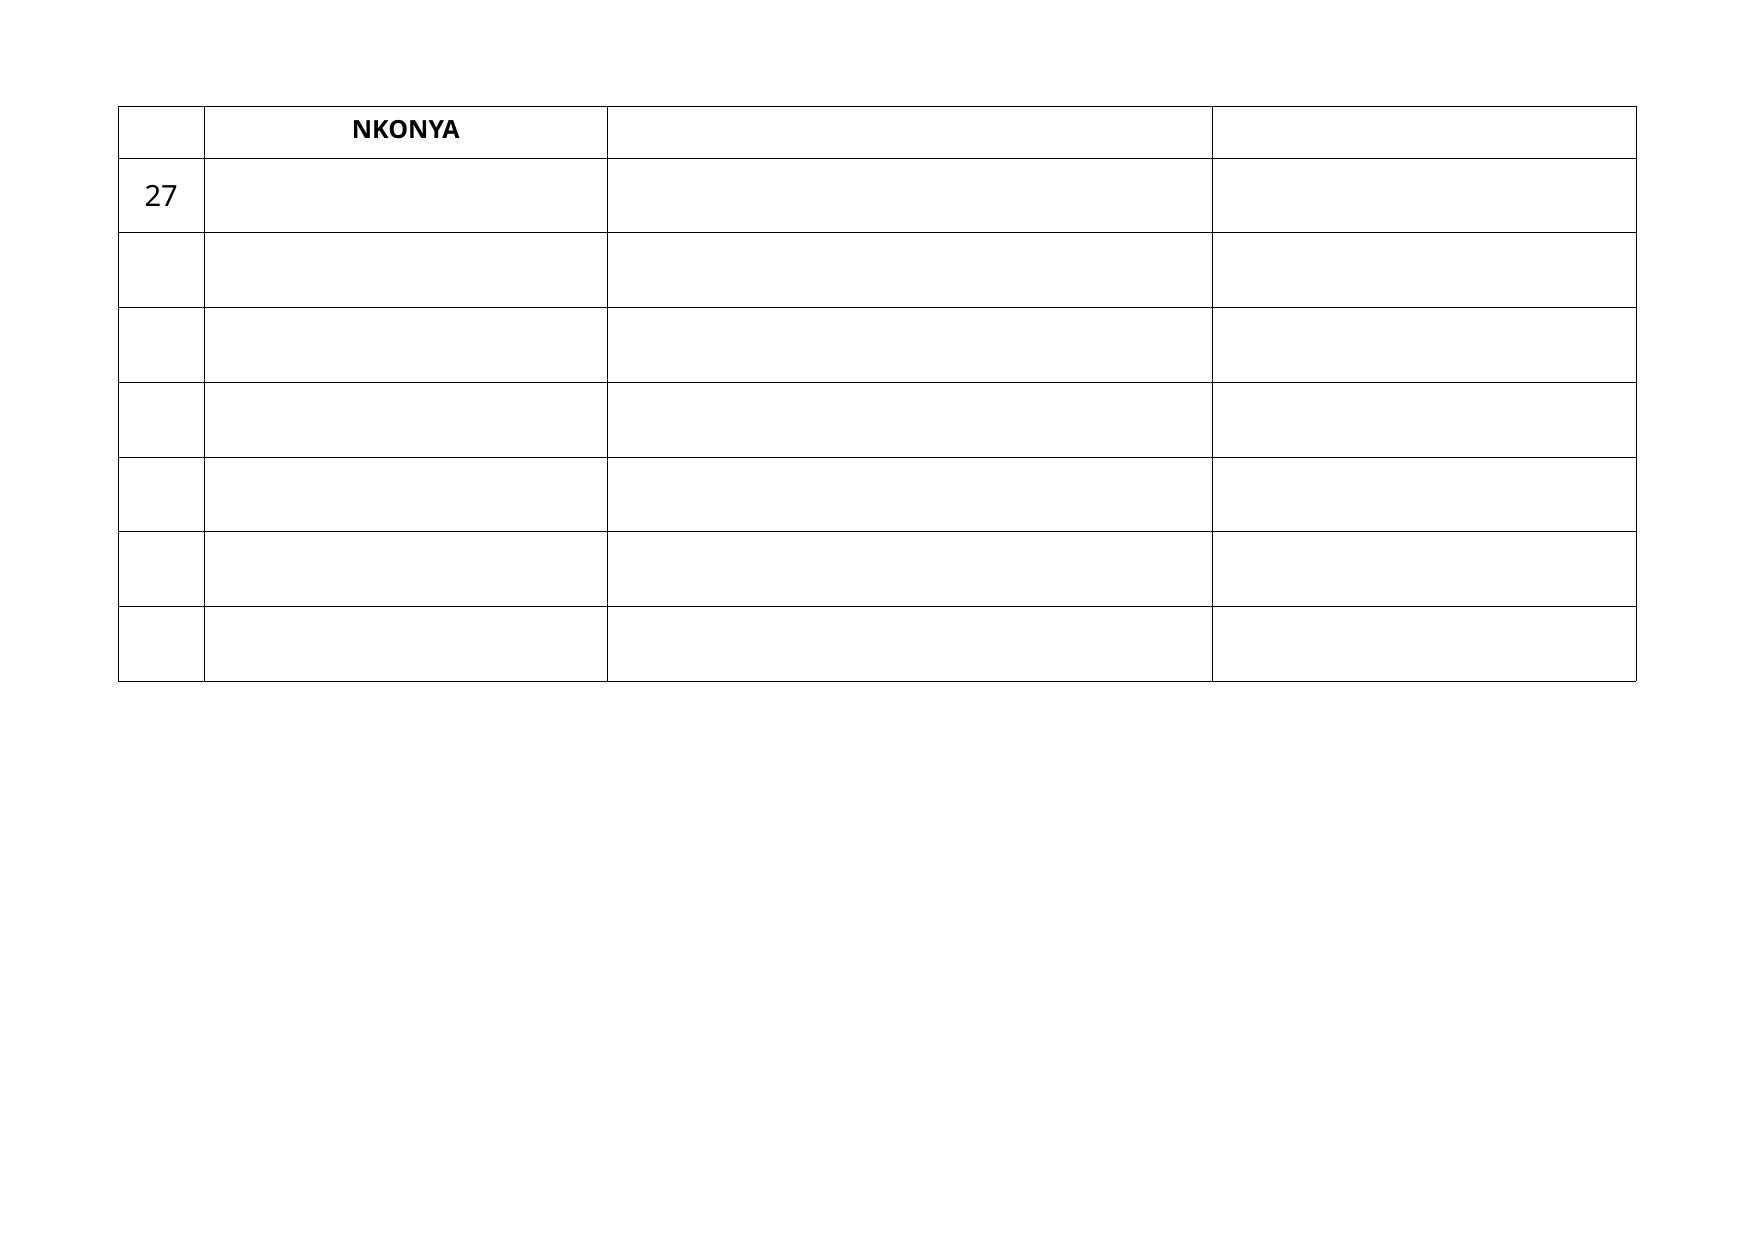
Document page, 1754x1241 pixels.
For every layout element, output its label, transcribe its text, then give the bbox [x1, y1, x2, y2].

table_cell [119, 383, 204, 457]
table_cell [205, 607, 607, 681]
table_header NKONYA [205, 107, 607, 157]
table_cell [1213, 458, 1636, 531]
table_cell [608, 233, 1212, 307]
table_cell 27 [119, 159, 204, 232]
table_header [119, 107, 204, 157]
table_cell [1213, 159, 1636, 232]
table_cell [608, 383, 1212, 457]
table_cell [1213, 607, 1636, 681]
table_cell [205, 532, 607, 606]
table_cell [608, 458, 1212, 531]
table_cell [608, 532, 1212, 606]
table_cell [205, 159, 607, 232]
table_cell [205, 233, 607, 307]
table_cell [119, 233, 204, 307]
table_cell [608, 308, 1212, 382]
table_cell [608, 159, 1212, 232]
table_cell [205, 308, 607, 382]
table_header [1213, 107, 1636, 157]
table_cell [119, 458, 204, 531]
table_cell [1213, 383, 1636, 457]
table_cell [119, 308, 204, 382]
table_cell [205, 383, 607, 457]
table_header [608, 107, 1212, 157]
table_cell [1213, 233, 1636, 307]
table_cell [608, 607, 1212, 681]
table_cell [1213, 532, 1636, 606]
table_cell [119, 532, 204, 606]
table_cell [119, 607, 204, 681]
table_cell [1213, 308, 1636, 382]
table_cell [205, 458, 607, 531]
